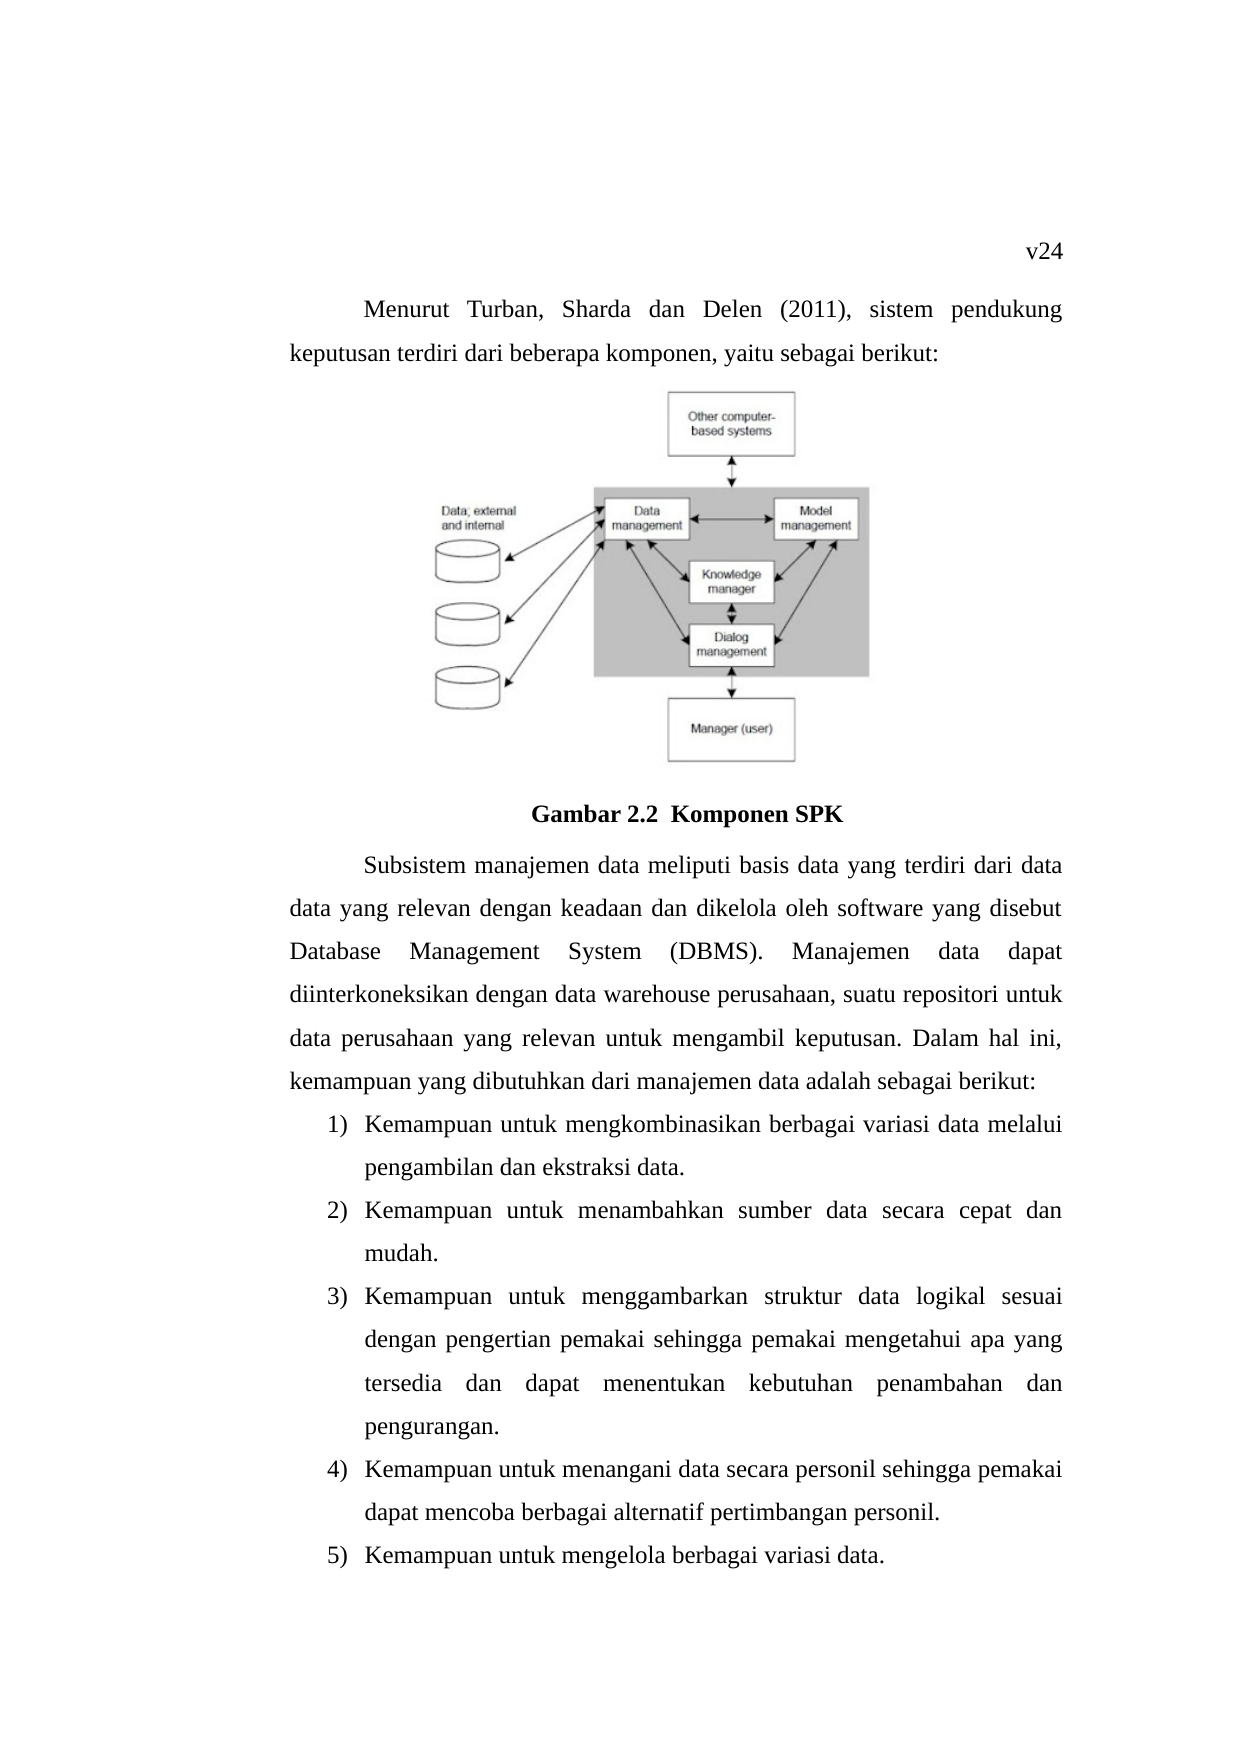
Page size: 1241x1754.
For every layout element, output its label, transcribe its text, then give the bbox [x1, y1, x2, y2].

text Subsistem manajemen data meliputi basis data yang terdiri dari data data yang relevan dengan keadaan dan dikelola oleh software yang disebut Database Management System (DBMS). Manajemen data dapat diinterkoneksikan dengan data warehouse perusahaan, suatu repositori untuk data perusahaan yang relevan untuk mengambil keputusan. Dalam hal ini, kemampuan yang dibutuhkan dari manajemen data adalah sebagai berikut: [289, 850, 1063, 1094]
list Kemampuan untuk menggambarkan struktur data logikal sesuai dengan pengertian pemakai sehingga pemakai mengetahui apa yang tersedia dan dapat menentukan kebutuhan penambahan dan pengurangan. [327, 1281, 1063, 1439]
text Gambar 2.2 Komponen SPK [236, 381, 1063, 827]
list Kemampuan untuk menambahkan sumber data secara cepat dan mudah. [327, 1195, 1063, 1267]
text Menurut Turban, Sharda dan Delen (2011), sistem pendukung keputusan terdiri dari beberapa komponen, yaitu sebagai berikut: [289, 294, 1063, 366]
picture [413, 380, 886, 776]
list Kemampuan untuk menangani data secara personil sehingga pemakai dapat mencoba berbagai alternatif pertimbangan personil. [327, 1454, 1063, 1526]
list Kemampuan untuk mengelola berbagai variasi data. [327, 1540, 1063, 1569]
list Kemampuan untuk mengkombinasikan berbagai variasi data melalui pengambilan dan ekstraksi data. [327, 1109, 1063, 1181]
